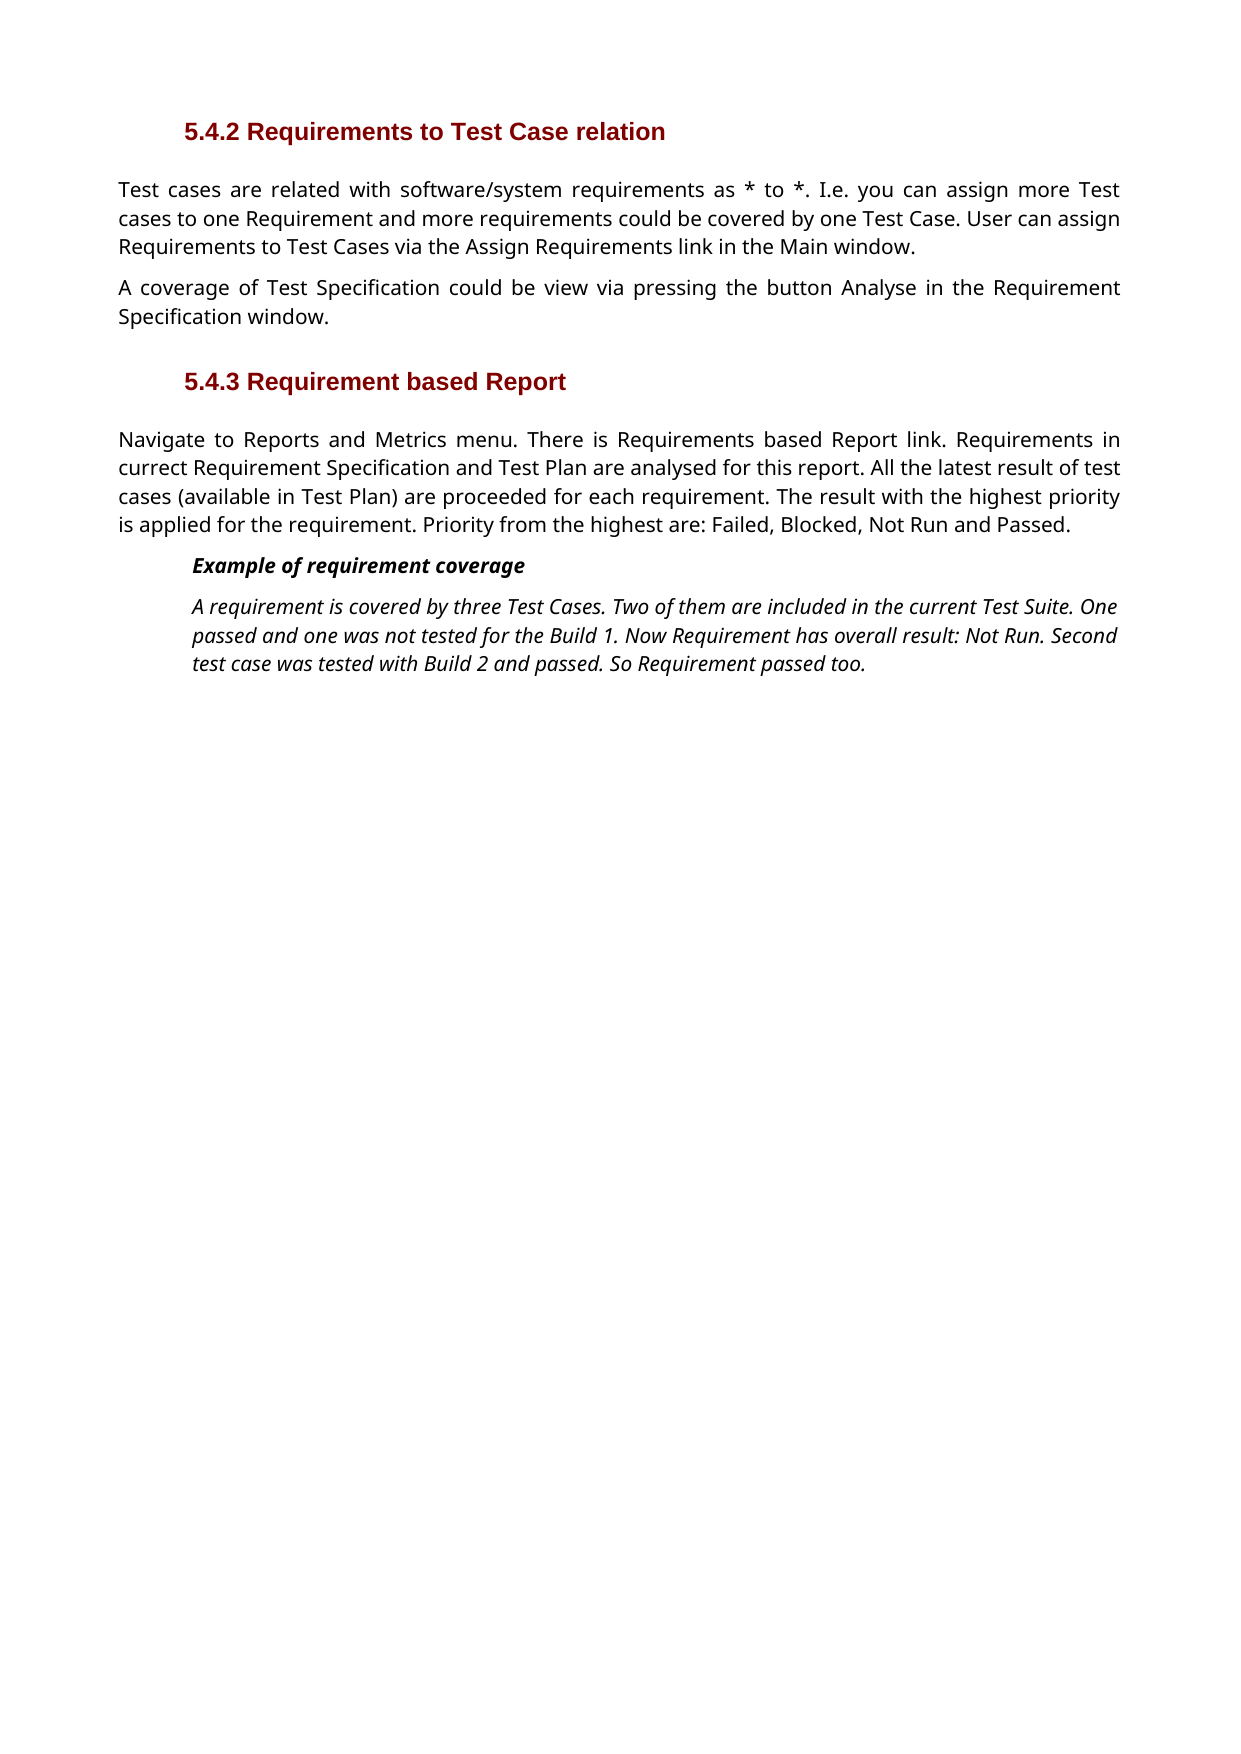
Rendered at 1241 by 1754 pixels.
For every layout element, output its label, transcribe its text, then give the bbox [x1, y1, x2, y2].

subtitle Requirement based Report [177, 368, 1122, 396]
text A requirement is covered by three Test Cases. Two of them are included in the current Test Suite. One passed and one was not tested for the Build 1. Now Requirement has overall result: Not Run. Second test case was tested with Build 2 and passed. So Requirement passed too. [192, 592, 1122, 678]
subtitle Requirements to Test Case relation [177, 118, 1122, 146]
text Example of requirement coverage [192, 551, 1122, 580]
text Test cases are related with software/system requirements as * to *. I.e. you can assign more Test cases to one Requirement and more requirements could be covered by one Test Case. User can assign Requirements to Test Cases via the Assign Requirements link in the Main window. [118, 176, 1122, 261]
text Navigate to Reports and Metrics menu. There is Requirements based Report link. Requirements in currect Requirement Specification and Test Plan are analysed for this report. All the latest result of test cases (available in Test Plan) are proceeded for each requirement. The result with the highest priority is applied for the requirement. Priority from the highest are: Failed, Blocked, Not Run and Passed. [118, 425, 1122, 539]
text A coverage of Test Specification could be view via pressing the button Analyse in the Requirement Specification window. [118, 273, 1122, 330]
